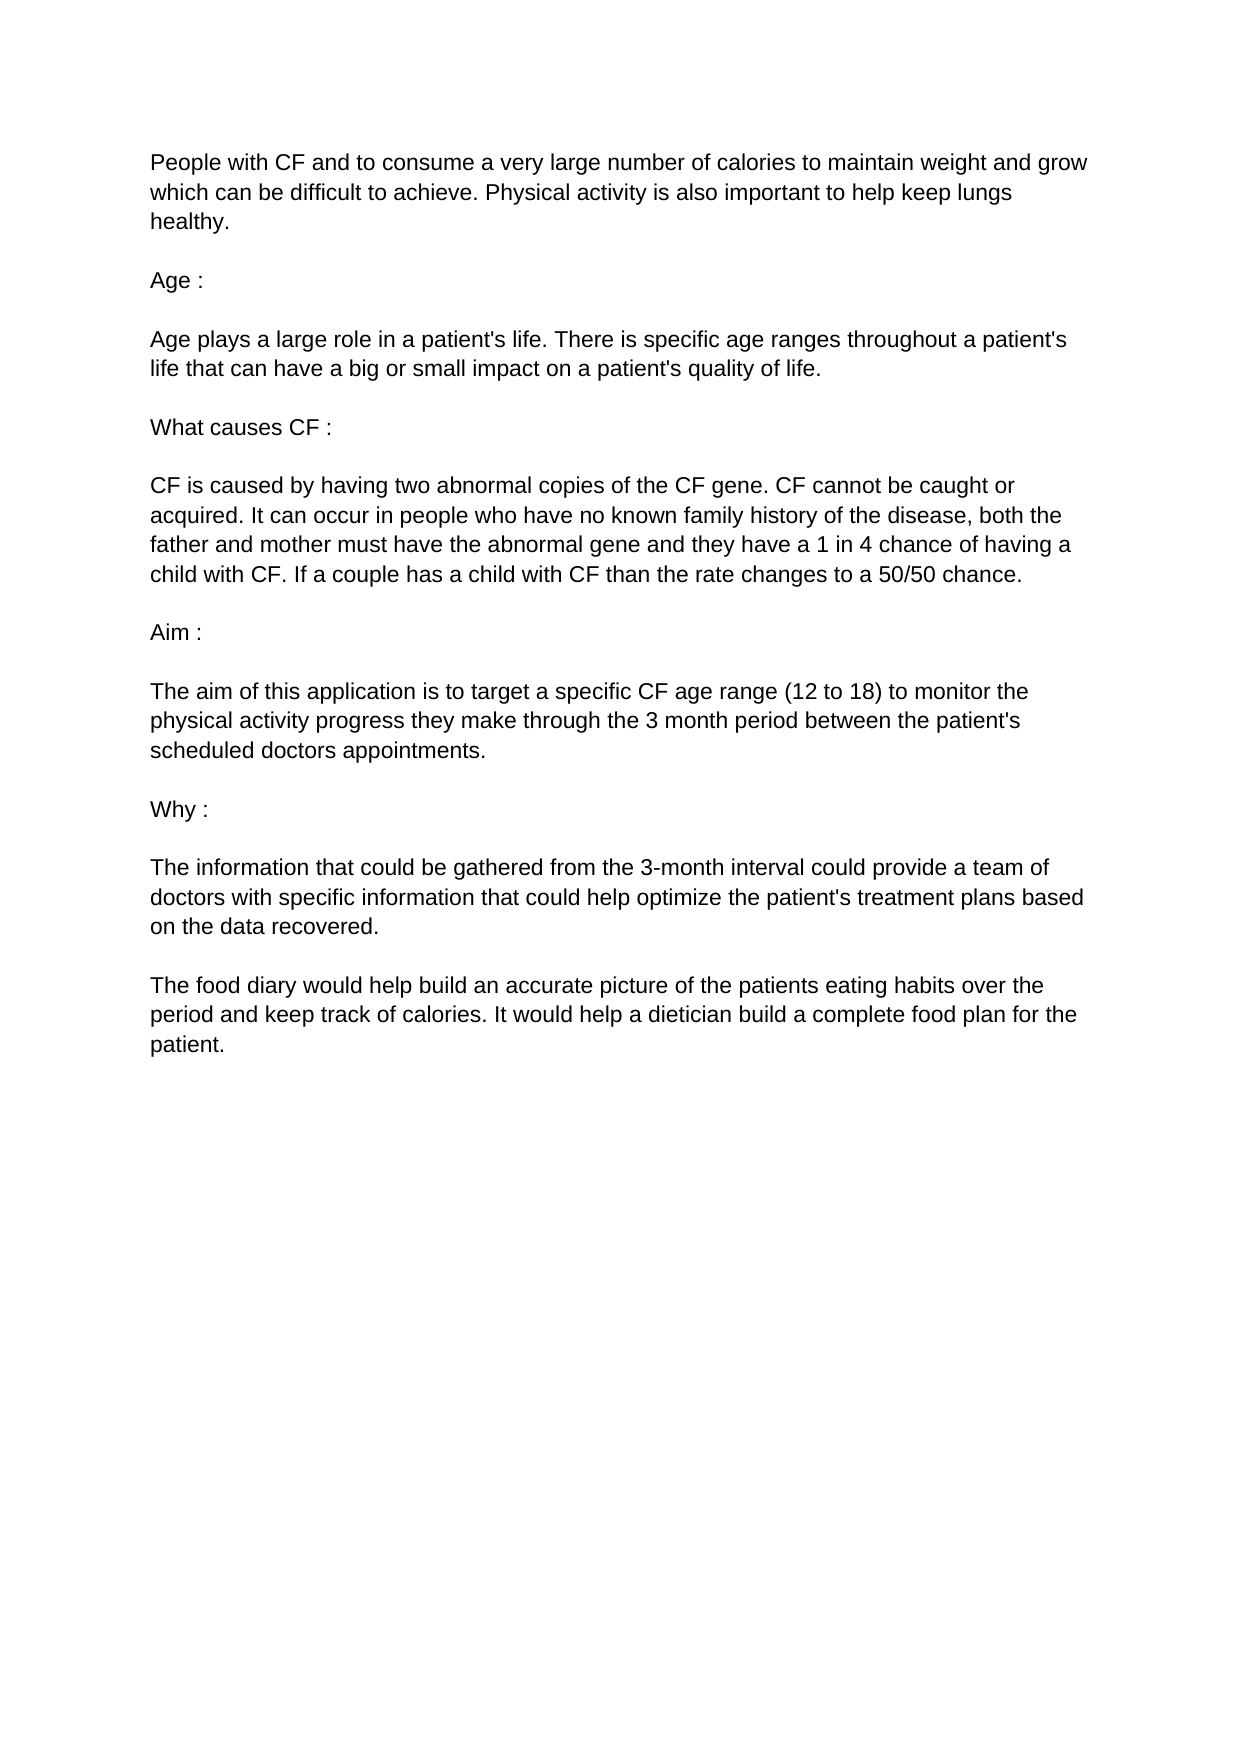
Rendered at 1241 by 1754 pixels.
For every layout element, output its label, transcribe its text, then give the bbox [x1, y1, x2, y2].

text CF is caused by having two abnormal copies of the CF gene. CF cannot be caught or acquired. It can occur in people who have no known family history of the disease, both the father and mother must have the abnormal gene and they have a 1 in 4 chance of having a child with CF. If a couple has a child with CF than the rate changes to a 50/50 chance. [150, 473, 1090, 587]
text Age plays a large role in a patient's life. There is specific age ranges throughout a patient's life that can have a big or small impact on a patient's quality of life. [150, 326, 1090, 381]
text Aim : [150, 620, 1090, 646]
text The information that could be gathered from the 3-month interval could provide a team of doctors with specific information that could help optimize the patient's treatment plans based on the data recovered. [150, 855, 1090, 939]
text Why : [150, 796, 1090, 822]
text The food diary would help build an accurate picture of the patients eating habits over the period and keep track of calories. It would help a dietician build a complete food plan for the patient. [150, 972, 1090, 1057]
text Age : [150, 267, 1090, 293]
text The aim of this application is to target a specific CF age range (12 to 18) to monitor the physical activity progress they make through the 3 month period between the patient's scheduled doctors appointments. [150, 679, 1090, 763]
text What causes CF : [150, 414, 1090, 440]
text People with CF and to consume a very large number of calories to maintain weight and grow which can be difficult to achieve. Physical activity is also important to help keep lungs healthy. [150, 150, 1090, 234]
